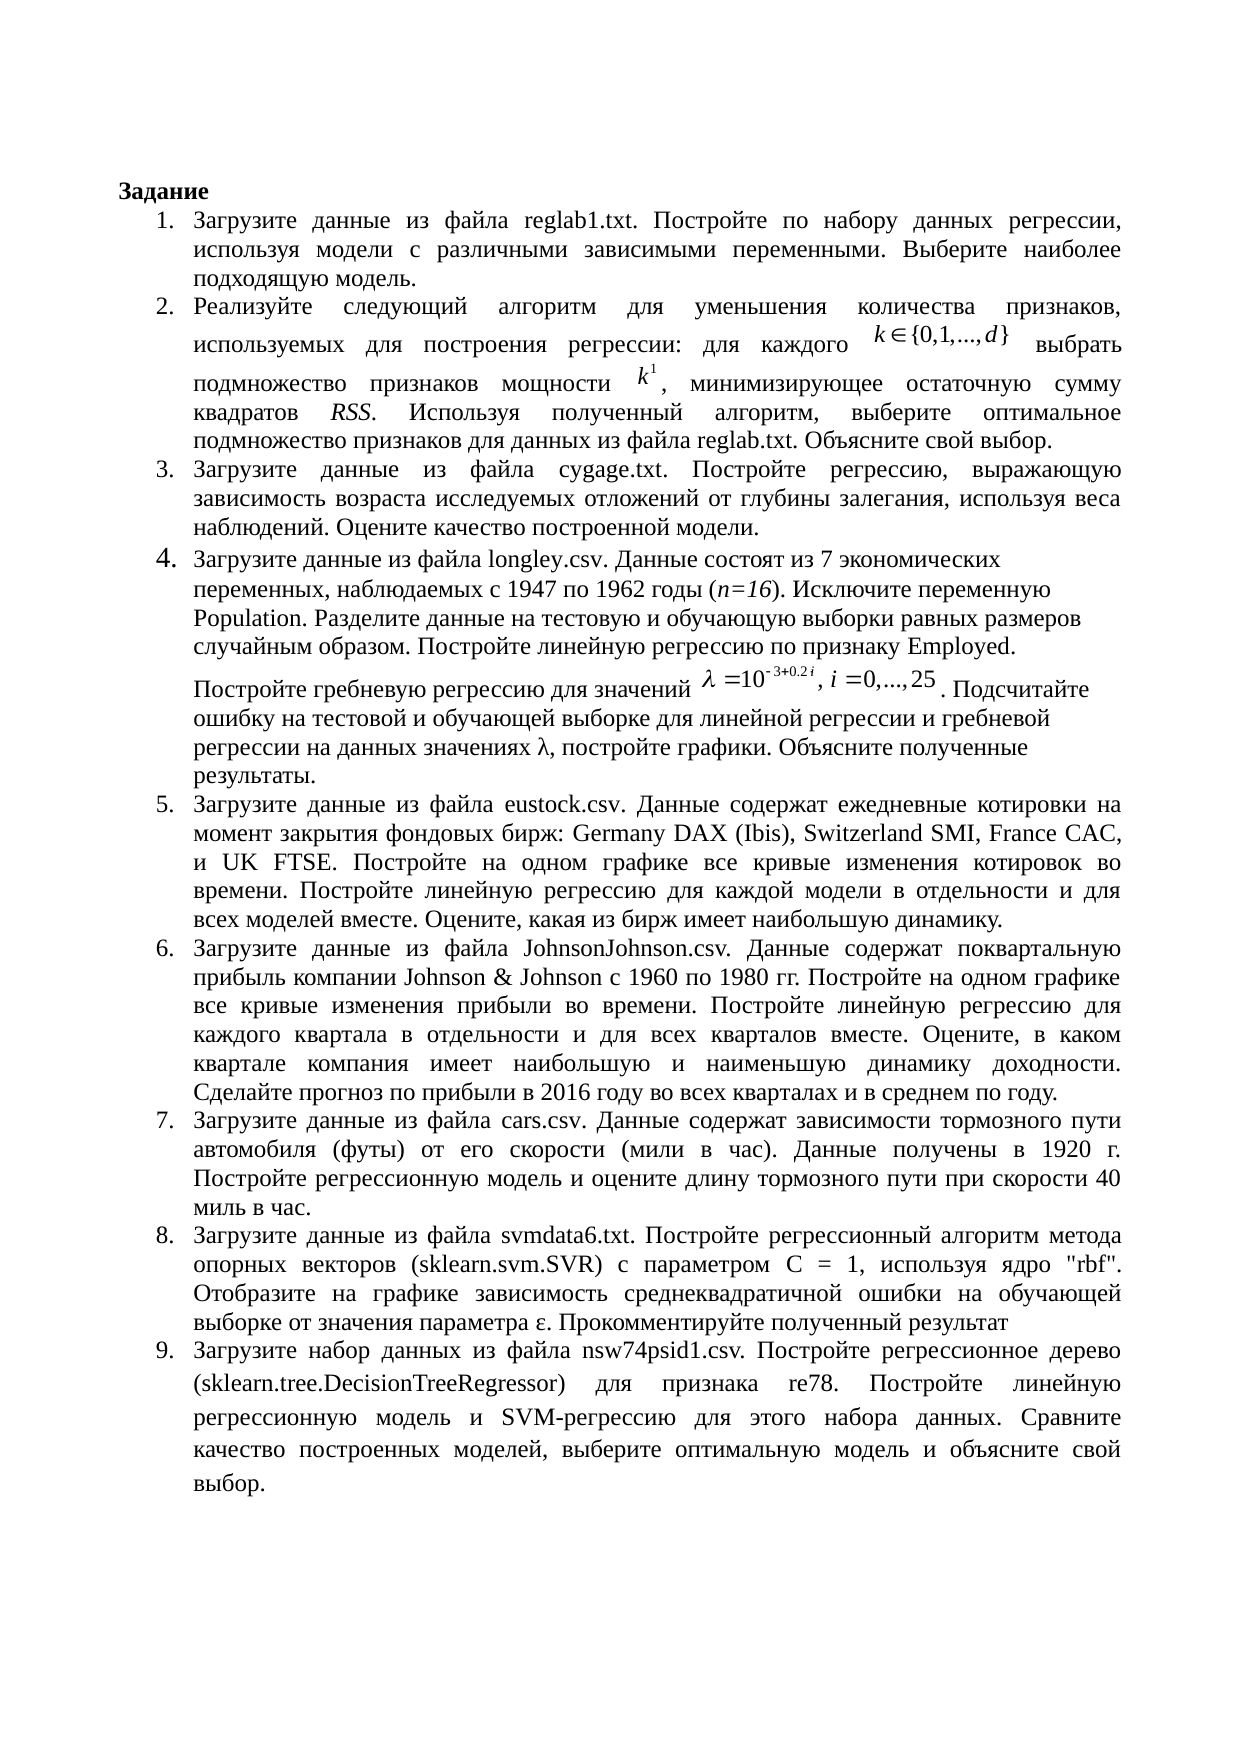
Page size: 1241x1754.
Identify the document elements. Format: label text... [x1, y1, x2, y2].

list Загрузите данные из файла cygage.txt. Постройте регрессию, выражающую зависимость возраста исследуемых отложений от глубины залегания, используя веса наблюдений. Оцените качество построенной модели. [156, 454, 1122, 540]
list Загрузите набор данных из файла nsw74psid1.csv. Постройте регрессионное дерево (sklearn.tree.DecisionTreeRegressor) для признака re78. Постройте линейную регрессионную модель и SVM-регрессию для этого набора данных. Сравните качество построенных моделей, выберите оптимальную модель и объясните свой выбор. [156, 1336, 1122, 1496]
list Загрузите данные из файла reglab1.txt. Постройте по набору данных регрессии, используя модели с различными зависимыми переменными. Выберите наиболее подходящую модель. [156, 205, 1122, 291]
list Загрузите данные из файла longley.csv. Данные состоят из 7 экономических переменных, наблюдаемых с 1947 по 1962 годы (n=16). Исключите переменную Population. Разделите данные на тестовую и обучающую выборки равных размеров случайным образом. Постройте линейную регрессию по признаку Employed. Постройте гребневую регрессию для значений . Подсчитайте ошибку на тестовой и обучающей выборке для линейной регрессии и гребневой регрессии на данных значениях λ, постройте графики. Объясните полученные результаты. [156, 540, 1122, 789]
list Загрузите данные из файла eustock.csv. Данные содержат ежедневные котировки на момент закрытия фондовых бирж: Germany DAX (Ibis), Switzerland SMI, France CAC, и UK FTSE. Постройте на одном графике все кривые изменения котировок во времени. Постройте линейную регрессию для каждой модели в отдельности и для всех моделей вместе. Оцените, какая из бирж имеет наибольшую динамику. [156, 789, 1122, 933]
list Загрузите данные из файла svmdata6.txt. Постройте регрессионный алгоритм метода опорных векторов (sklearn.svm.SVR) с параметром C = 1, используя ядро "rbf". Отобразите на графике зависимость среднеквадратичной ошибки на обучающей выборке от значения параметра ε. Прокомментируйте полученный результат [156, 1221, 1122, 1336]
text Задание [118, 176, 1122, 205]
list Загрузите данные из файла JohnsonJohnson.csv. Данные содержат поквартальную прибыль компании Johnson & Johnson с 1960 по 1980 гг. Постройте на одном графике все кривые изменения прибыли во времени. Постройте линейную регрессию для каждого квартала в отдельности и для всех кварталов вместе. Оцените, в каком квартале компания имеет наибольшую и наименьшую динамику доходности. Сделайте прогноз по прибыли в 2016 году во всех кварталах и в среднем по году. [156, 933, 1122, 1106]
list Реализуйте следующий алгоритм для уменьшения количества признаков, используемых для построения регрессии: для каждого выбрать подмножество признаков мощности , минимизирующее остаточную сумму квадратов RSS. Используя полученный алгоритм, выберите оптимальное подмножество признаков для данных из файла reglab.txt. Объясните свой выбор. [156, 291, 1122, 454]
list Загрузите данные из файла cars.csv. Данные содержат зависимости тормозного пути автомобиля (футы) от его скорости (мили в час). Данные получены в 1920 г. Постройте регрессионную модель и оцените длину тормозного пути при скорости 40 миль в час. [156, 1106, 1122, 1221]
